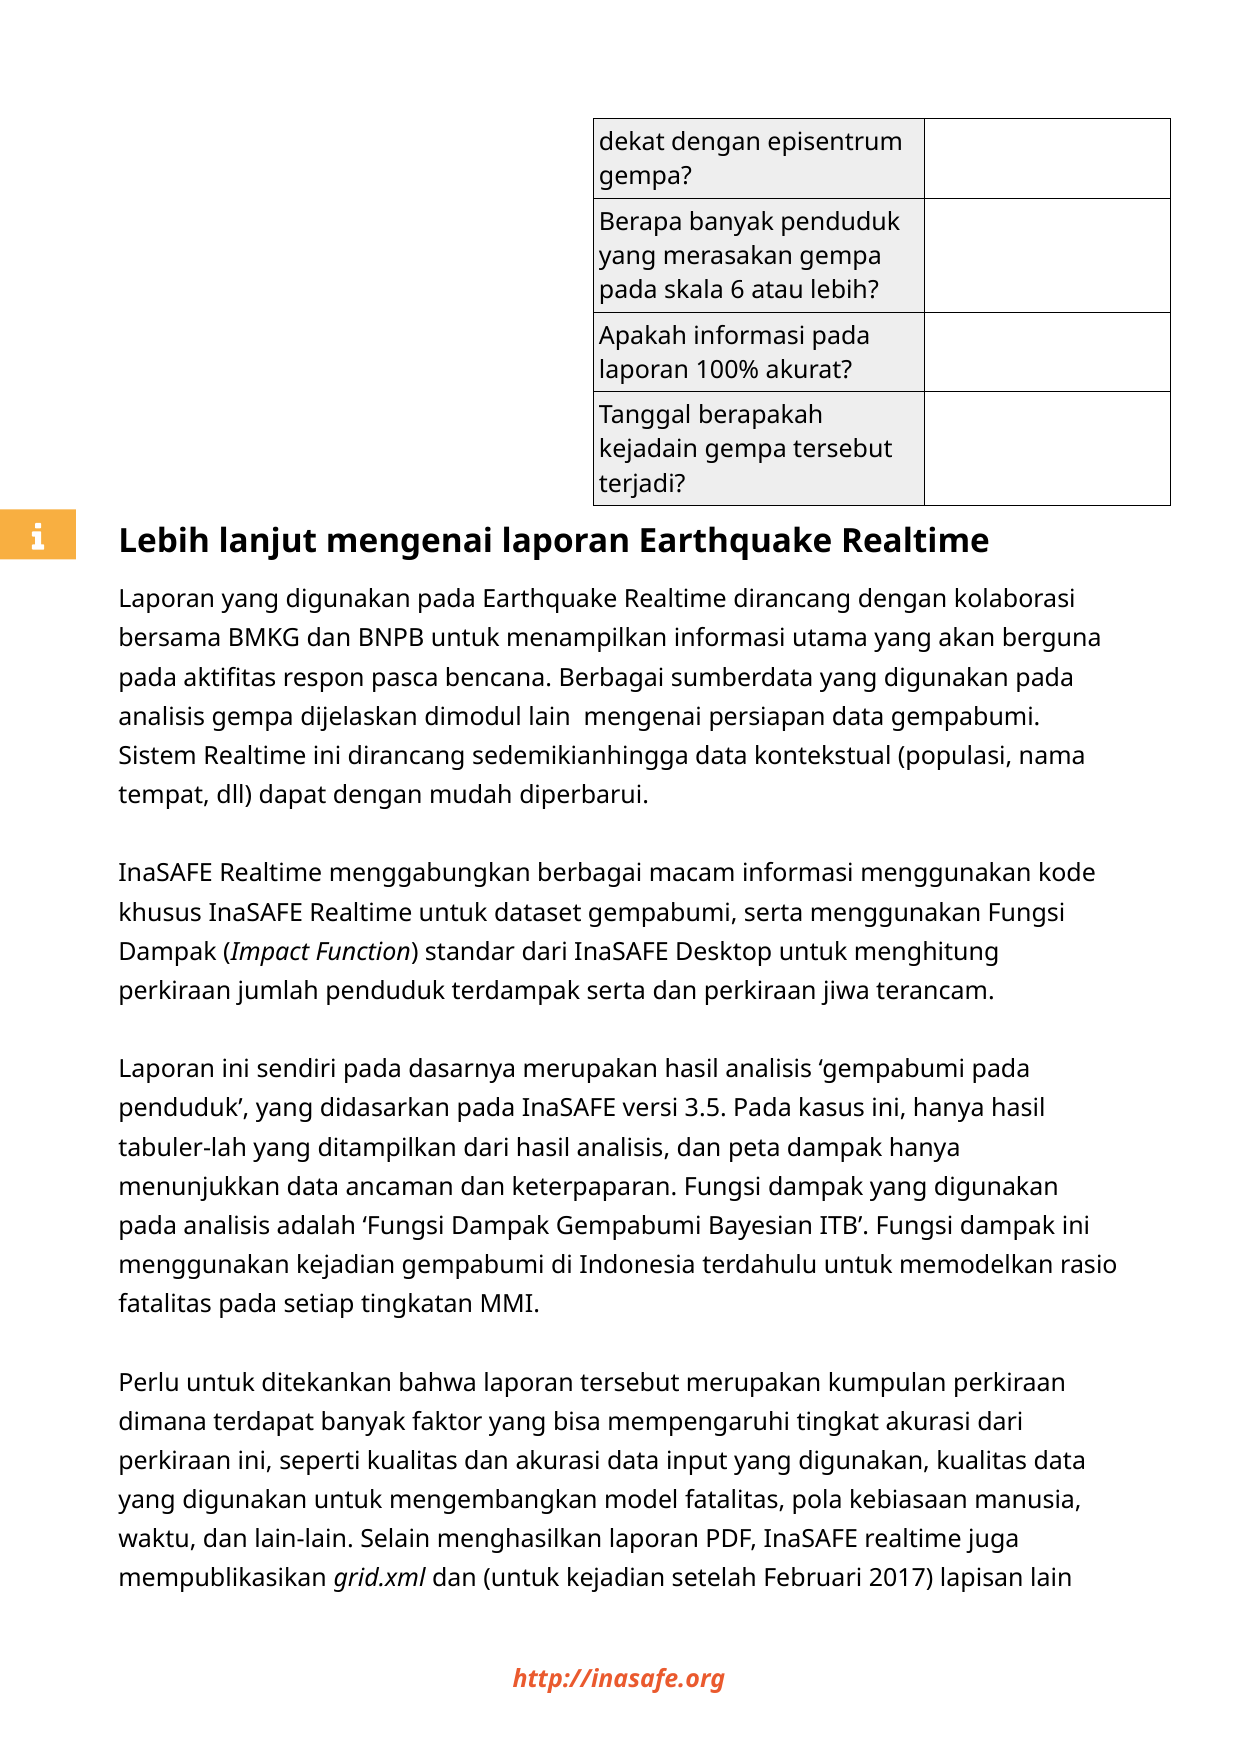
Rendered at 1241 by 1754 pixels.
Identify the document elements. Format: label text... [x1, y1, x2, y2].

table_cell [925, 119, 1170, 198]
subtitle Lebih lanjut mengenai laporan Earthquake Realtime [118, 517, 1122, 562]
table_cell [925, 199, 1170, 312]
table_cell Tanggal berapakah kejadain gempa tersebut terjadi? [594, 392, 924, 505]
table_cell [925, 392, 1170, 505]
table_cell Berapa banyak penduduk yang merasakan gempa pada skala 6 atau lebih? [594, 199, 924, 312]
text Laporan yang digunakan pada Earthquake Realtime dirancang dengan kolaborasi bersama BMKG dan BNPB untuk menampilkan informasi utama yang akan berguna pada aktifitas respon pasca bencana. Berbagai sumberdata yang digunakan pada analisis gempa dijelaskan dimodul lain mengenai persiapan data gempabumi. Sistem Realtime ini dirancang sedemikianhingga data kontekstual (populasi, nama tempat, dll) dapat dengan mudah diperbarui. [118, 581, 1122, 811]
text InaSAFE Realtime menggabungkan berbagai macam informasi menggunakan kode khusus InaSAFE Realtime untuk dataset gempabumi, serta menggunakan Fungsi Dampak (Impact Function) standar dari InaSAFE Desktop untuk menghitung perkiraan jumlah penduduk terdampak serta dan perkiraan jiwa terancam. [118, 855, 1122, 1007]
table_cell dekat dengan episentrum gempa? [594, 119, 924, 198]
text Perlu untuk ditekankan bahwa laporan tersebut merupakan kumpulan perkiraan dimana terdapat banyak faktor yang bisa mempengaruhi tingkat akurasi dari perkiraan ini, seperti kualitas dan akurasi data input yang digunakan, kualitas data yang digunakan untuk mengembangkan model fatalitas, pola kebiasaan manusia, waktu, dan lain-lain. Selain menghasilkan laporan PDF, InaSAFE realtime juga mempublikasikan grid.xml dan (untuk kejadian setelah Februari 2017) lapisan lain [118, 1364, 1122, 1594]
text Laporan ini sendiri pada dasarnya merupakan hasil analisis ‘gempabumi pada penduduk’, yang didasarkan pada InaSAFE versi 3.5. Pada kasus ini, hanya hasil tabuler-lah yang ditampilkan dari hasil analisis, dan peta dampak hanya menunjukkan data ancaman dan keterpaparan. Fungsi dampak yang digunakan pada analisis adalah ‘Fungsi Dampak Gempabumi Bayesian ITB’. Fungsi dampak ini menggunakan kejadian gempabumi di Indonesia terdahulu untuk memodelkan rasio fatalitas pada setiap tingkatan MMI. [118, 1051, 1122, 1320]
table_cell Apakah informasi pada laporan 100% akurat? [594, 313, 924, 391]
table_cell [925, 313, 1170, 391]
